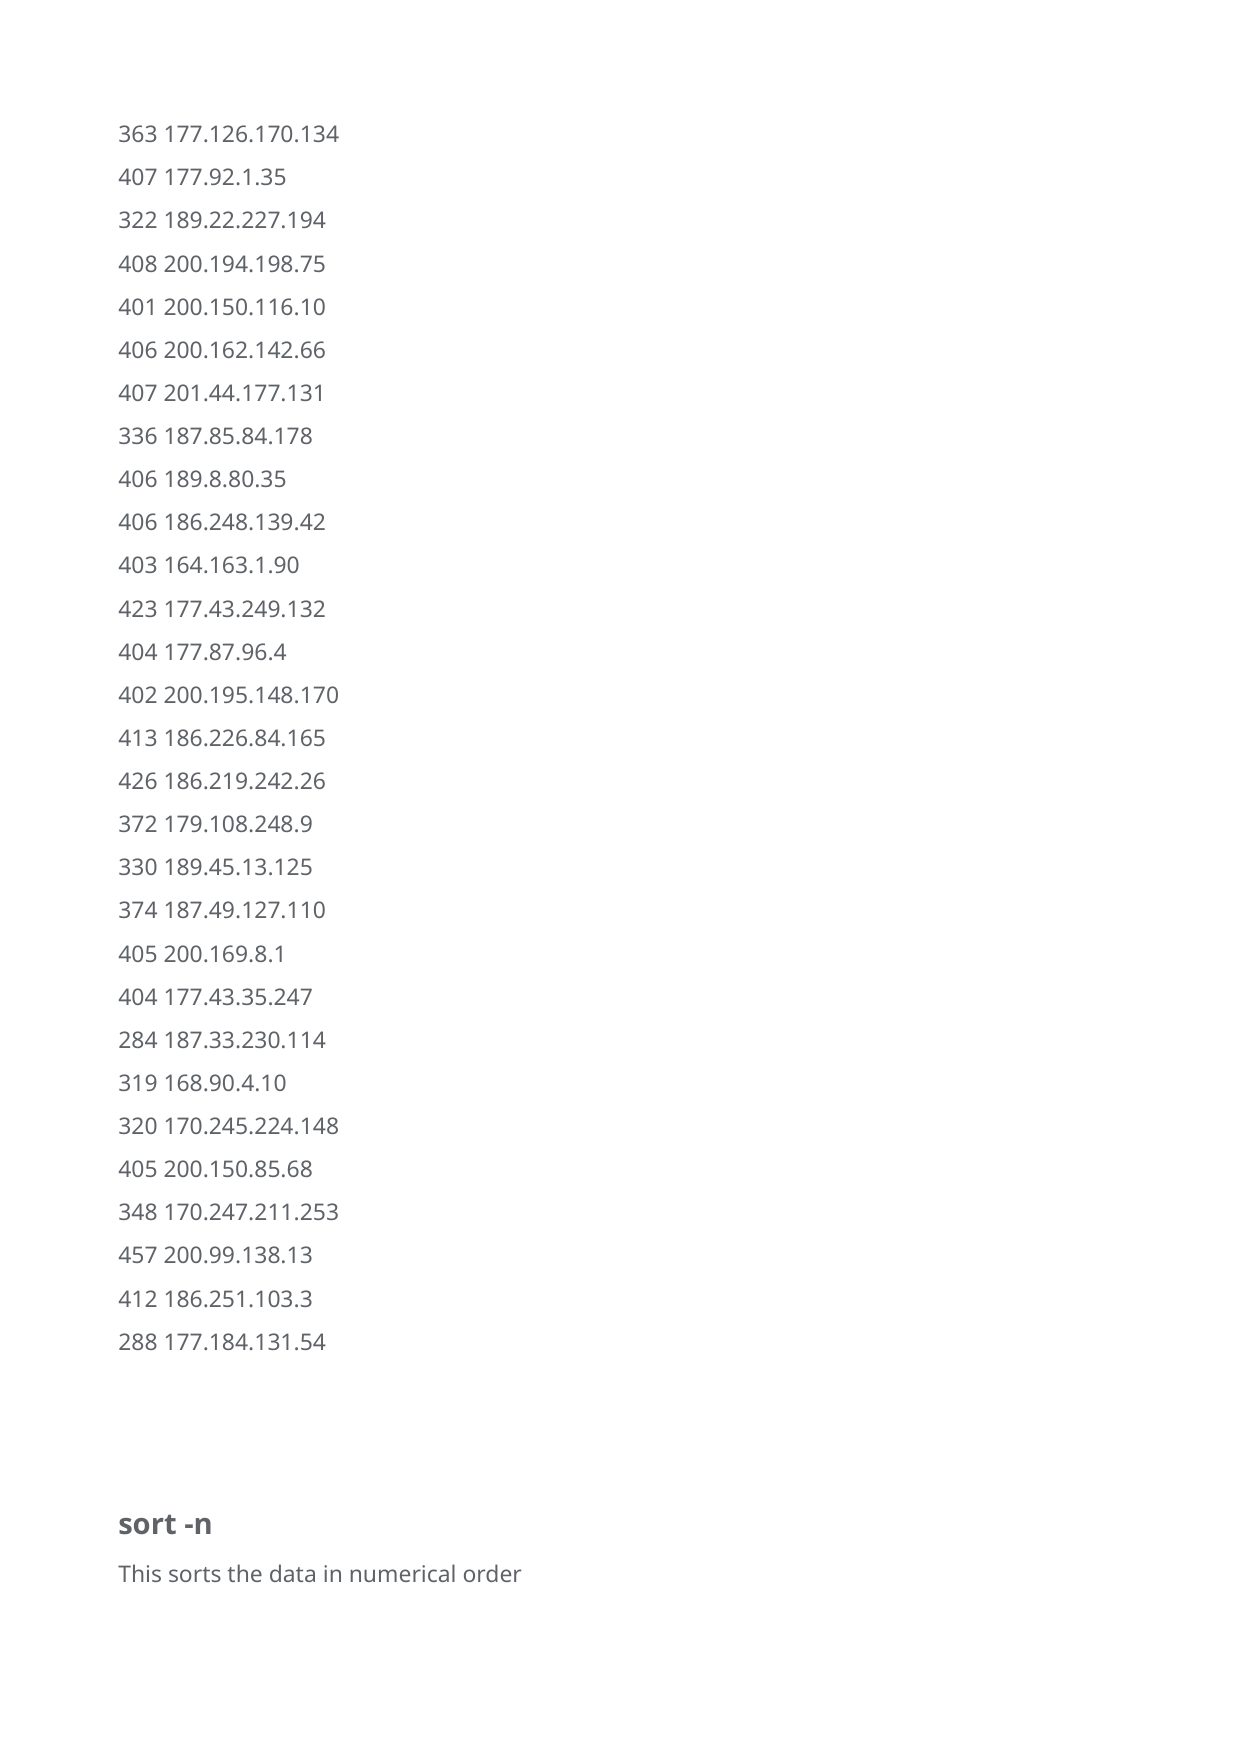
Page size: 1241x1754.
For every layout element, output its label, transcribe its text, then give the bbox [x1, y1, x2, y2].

text 372 179.108.248.9 [118, 808, 1122, 839]
text 319 168.90.4.10 [118, 1067, 1122, 1098]
text 457 200.99.138.13 [118, 1239, 1122, 1271]
text 406 200.162.142.66 [118, 334, 1122, 365]
text 408 200.194.198.75 [118, 247, 1122, 279]
text 426 186.219.242.26 [118, 765, 1122, 796]
text 404 177.87.96.4 [118, 636, 1122, 667]
text 407 177.92.1.35 [118, 161, 1122, 192]
text 406 186.248.139.42 [118, 506, 1122, 537]
text 423 177.43.249.132 [118, 592, 1122, 624]
text 284 187.33.230.114 [118, 1024, 1122, 1055]
text 402 200.195.148.170 [118, 679, 1122, 710]
text 322 189.22.227.194 [118, 204, 1122, 236]
text 363 177.126.170.134 [118, 118, 1122, 149]
text 330 189.45.13.125 [118, 851, 1122, 882]
text 374 187.49.127.110 [118, 894, 1122, 926]
text 403 164.163.1.90 [118, 549, 1122, 581]
text sort -n [118, 1503, 1122, 1543]
text 412 186.251.103.3 [118, 1282, 1122, 1314]
text 405 200.150.85.68 [118, 1153, 1122, 1184]
text 413 186.226.84.165 [118, 722, 1122, 753]
text This sorts the data in numerical order [118, 1558, 1122, 1589]
text 288 177.184.131.54 [118, 1326, 1122, 1357]
text 348 170.247.211.253 [118, 1196, 1122, 1227]
text 405 200.169.8.1 [118, 937, 1122, 969]
text 404 177.43.35.247 [118, 981, 1122, 1012]
text 320 170.245.224.148 [118, 1110, 1122, 1141]
text 407 201.44.177.131 [118, 377, 1122, 408]
text 406 189.8.80.35 [118, 463, 1122, 494]
text 401 200.150.116.10 [118, 291, 1122, 322]
text 336 187.85.84.178 [118, 420, 1122, 451]
